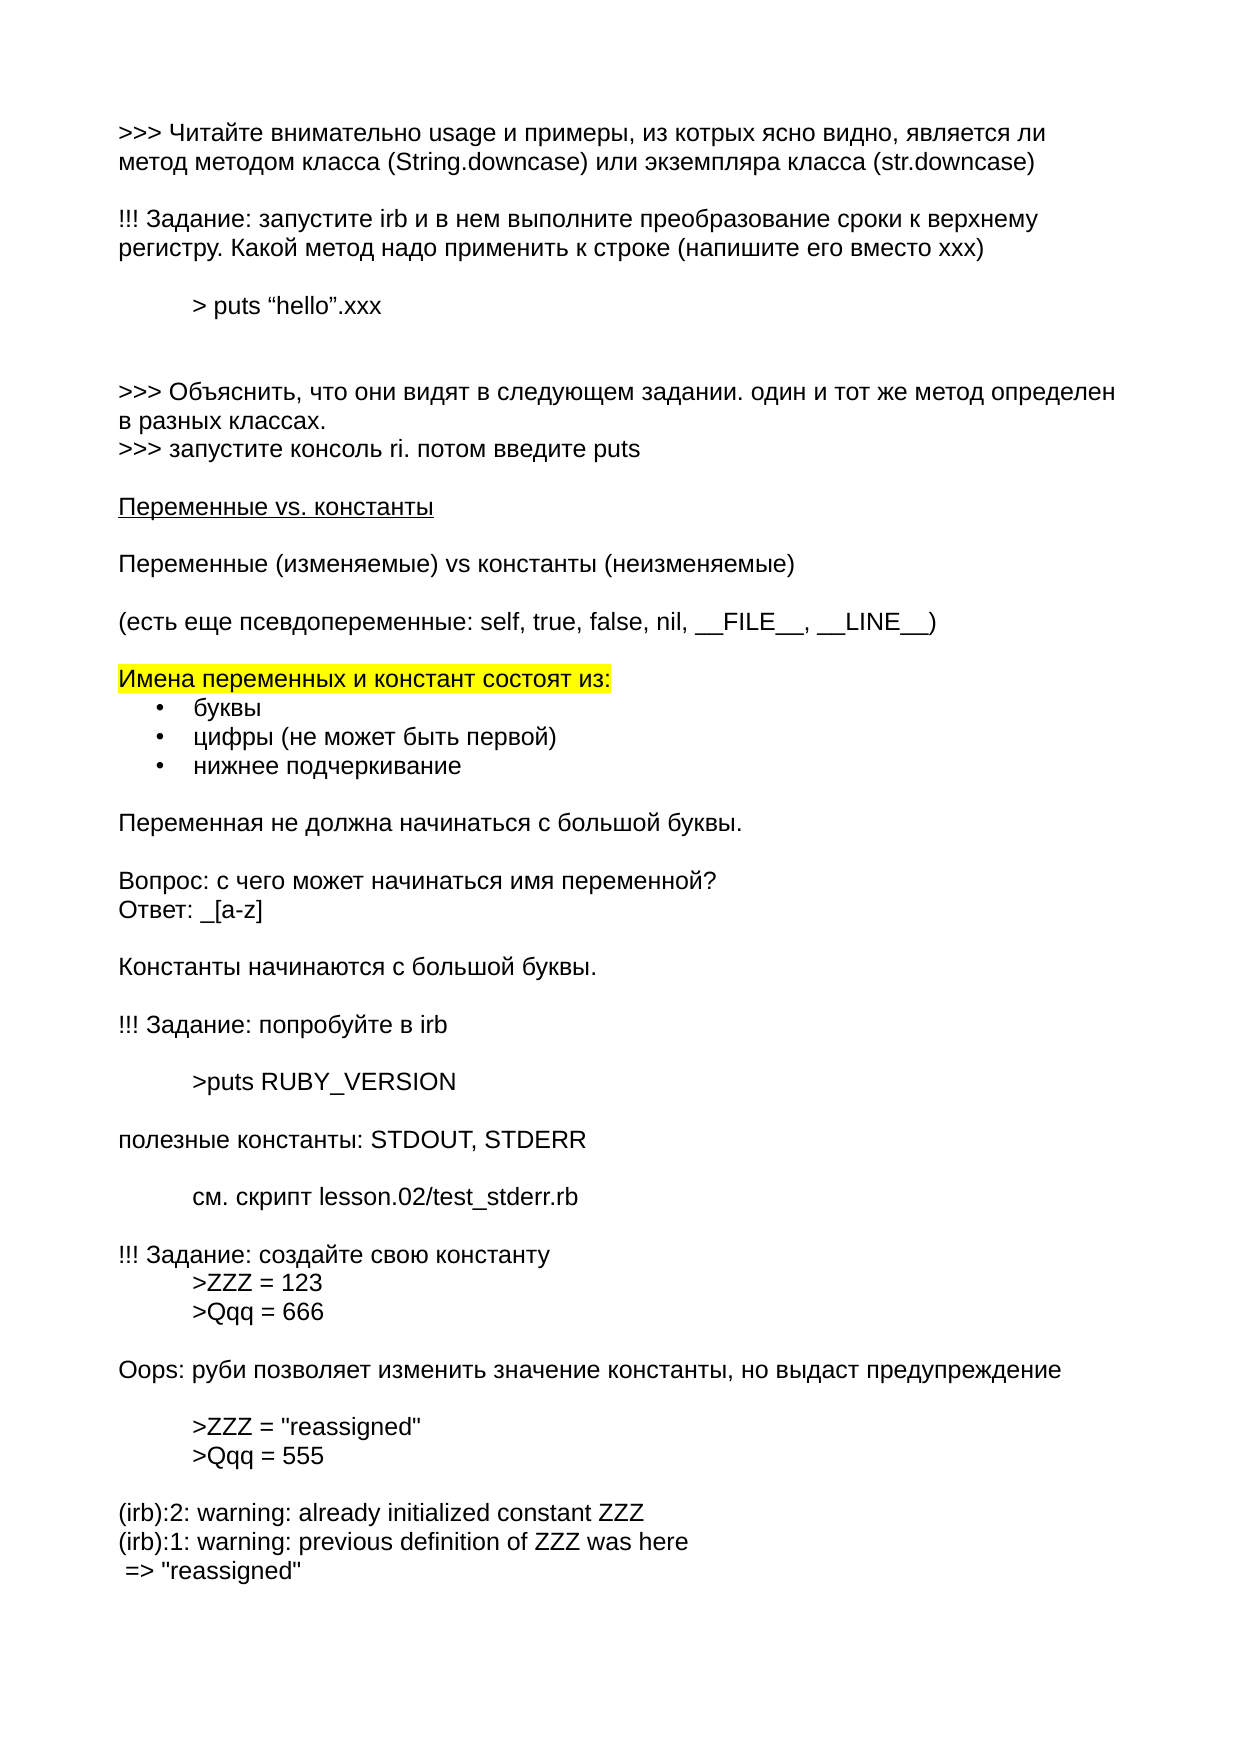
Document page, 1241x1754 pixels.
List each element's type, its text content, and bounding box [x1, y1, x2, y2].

text Переменные (изменяемые) vs константы (неизменяемые) [118, 549, 1122, 578]
text (есть еще псевдопеременные: self, true, false, nil, __FILE__, __LINE__) [118, 607, 1122, 636]
text Переменные vs. константы [118, 492, 1122, 521]
text >Qqq = 666 [118, 1297, 1122, 1326]
text >ZZZ = 123 [118, 1268, 1122, 1297]
list буквы [156, 693, 1122, 722]
text Вопрос: с чего может начинаться имя переменной? [118, 866, 1122, 895]
text Ответ: _[a-z] [118, 895, 1122, 923]
text (irb):2: warning: already initialized constant ZZZ [118, 1498, 1122, 1527]
text > puts “hello”.xxx [118, 291, 1122, 319]
text >>> Объяснить, что они видят в следующем задании. один и тот же метод определен в разных классах. [118, 377, 1122, 434]
text !!! Задание: создайте свою константу [118, 1240, 1122, 1268]
text Oops: руби позволяет изменить значение константы, но выдаст предупреждение [118, 1355, 1122, 1383]
list цифры (не может быть первой) [156, 722, 1122, 751]
text >ZZZ = "reassigned" [118, 1412, 1122, 1441]
text Константы начинаются с большой буквы. [118, 952, 1122, 981]
text полезные константы: STDOUT, STDERR [118, 1125, 1122, 1153]
text !!! Задание: попробуйте в irb [118, 1010, 1122, 1038]
text !!! Задание: запустите irb и в нем выполните преобразование сроки к верхнему регистру. Какой метод надо применить к строке (напишите его вместо xxx) [118, 204, 1122, 262]
text см. скрипт lesson.02/test_stderr.rb [118, 1182, 1122, 1211]
text Имена переменных и констант состоят из: [118, 664, 1122, 693]
list нижнее подчеркивание [156, 751, 1122, 780]
text Переменная не должна начинаться с большой буквы. [118, 808, 1122, 837]
text (irb):1: warning: previous definition of ZZZ was here [118, 1527, 1122, 1556]
text >>> Читайте внимательно usage и примеры, из котрых ясно видно, является ли метод методом класса (String.downcase) или экземпляра класса (str.downcase) [118, 118, 1122, 176]
text => "reassigned" [118, 1556, 1122, 1585]
text >>> запустите консоль ri. потом введите puts [118, 434, 1122, 463]
text >puts RUBY_VERSION [192, 1067, 1122, 1096]
text >Qqq = 555 [118, 1441, 1122, 1470]
